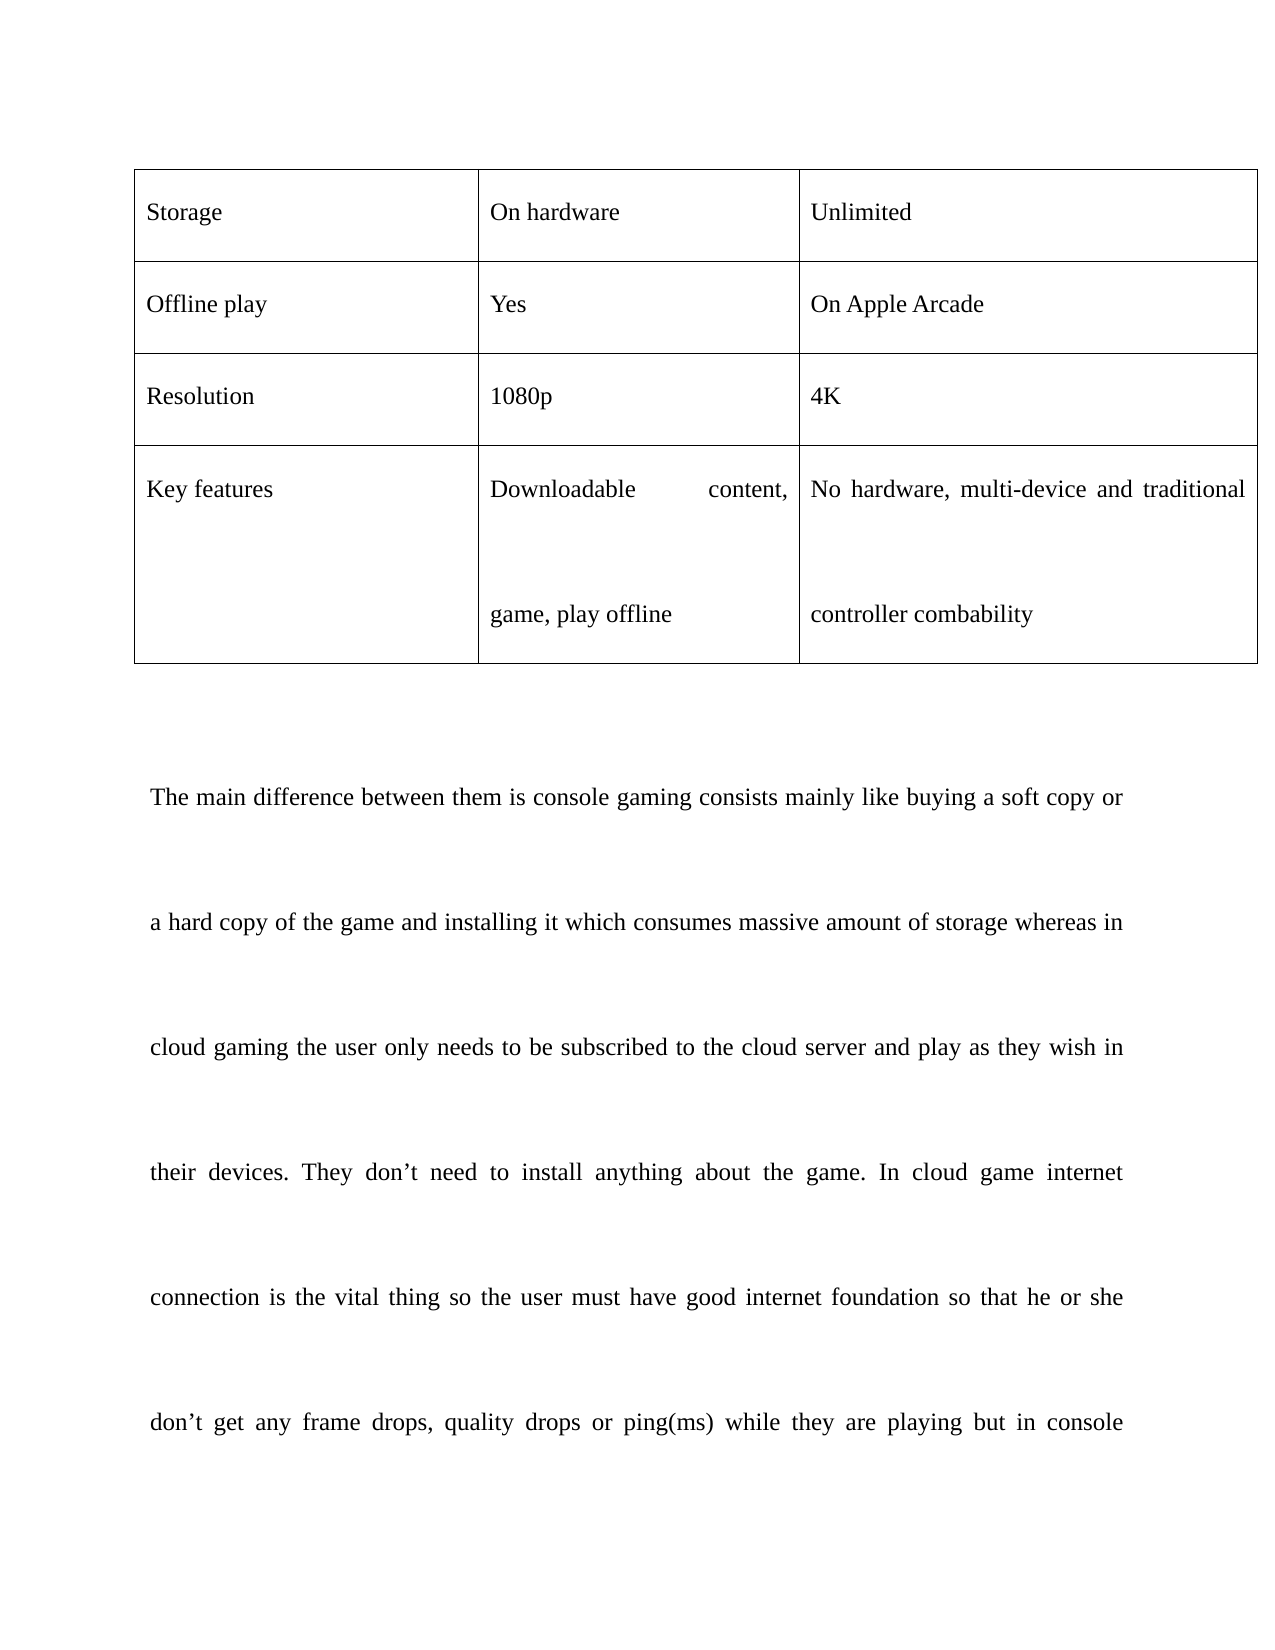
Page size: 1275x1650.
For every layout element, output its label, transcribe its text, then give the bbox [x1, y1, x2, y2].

table_cell No hardware, multi-device and traditional controller combability [800, 446, 1257, 662]
table_cell 4K [800, 354, 1257, 445]
table_cell On Apple Arcade [800, 262, 1257, 353]
table_cell Downloadable content, game, play offline [479, 446, 799, 662]
table_cell Key features [135, 446, 478, 662]
table_cell 1080p [479, 354, 799, 445]
table_cell Offline play [135, 262, 478, 353]
table_cell Yes [479, 262, 799, 353]
table_cell On hardware [479, 170, 799, 261]
table_cell Storage [135, 170, 478, 261]
table_cell Unlimited [800, 170, 1257, 261]
text The main difference between them is console gaming consists mainly like buying a soft copy or a hard copy of the game and installing it which consumes massive amount of storage whereas in cloud gaming the user only needs to be subscribed to the cloud server and play as they wish in their devices. They don’t need to install anything about the game. In cloud game internet connection is the vital thing so the user must have good internet foundation so that he or she don’t get any frame drops, quality drops or ping(ms) while they are playing but in console [150, 755, 1125, 1442]
table_cell Resolution [135, 354, 478, 445]
